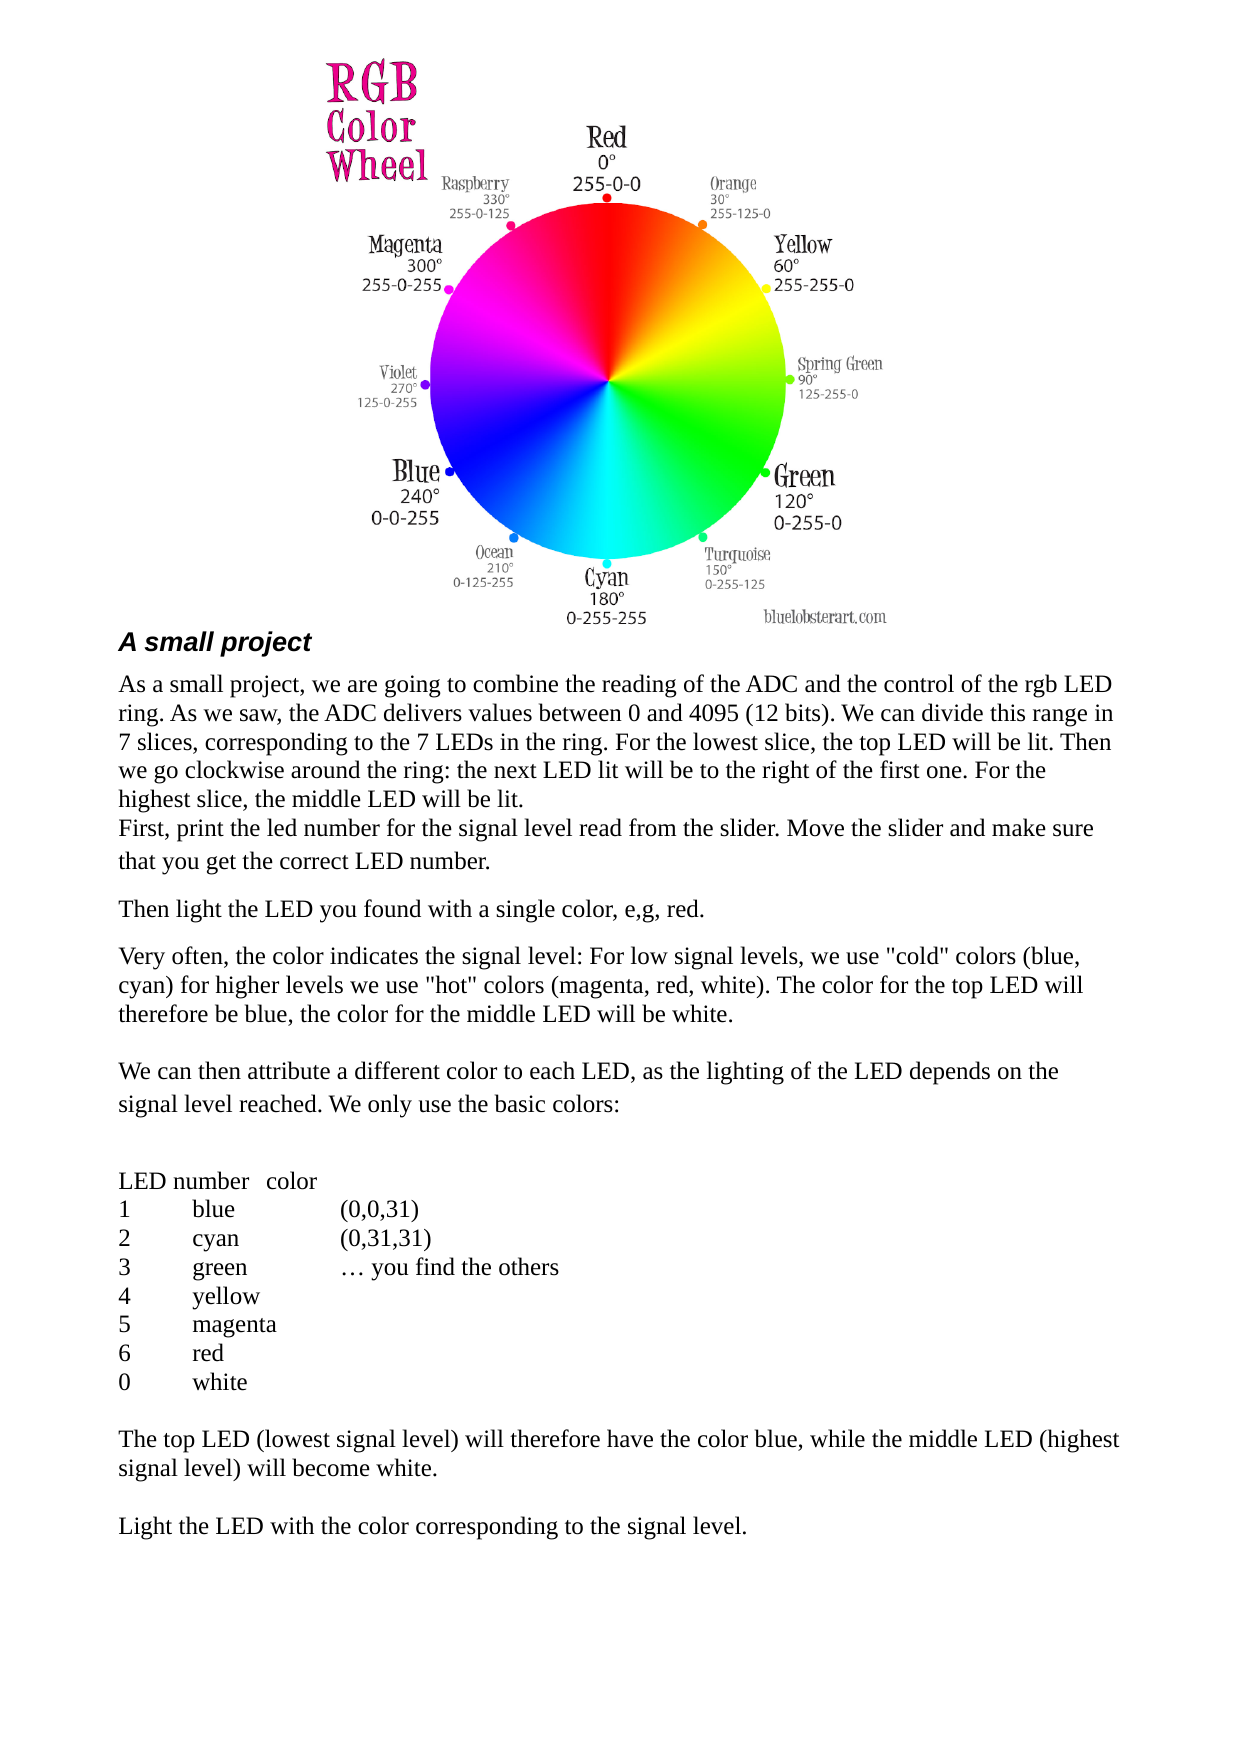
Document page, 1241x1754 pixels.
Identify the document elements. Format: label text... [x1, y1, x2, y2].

text LED number color [118, 1166, 1122, 1194]
text First, print the led number for the signal level read from the slider. Move the slider and make sure that you get the correct LED number. [118, 813, 1122, 875]
text Very often, the color indicates the signal level: For low signal levels, we use "cold" colors (blue, cyan) for higher levels we use "hot" colors (magenta, red, white). The color for the top LED will therefore be blue, the color for the middle LED will be white. [118, 941, 1122, 1028]
text The top LED (lowest signal level) will therefore have the color blue, while the middle LED (highest signal level) will become white. [118, 1424, 1122, 1482]
text 0 white [118, 1367, 1122, 1424]
text Light the LED with the color corresponding to the signal level. [118, 1511, 1122, 1540]
text 3 green … you find the others [118, 1252, 1122, 1281]
text Then light the LED you found with a single color, e,g, red. [118, 894, 1122, 922]
text 6 red [118, 1338, 1122, 1367]
text As a small project, we are going to combine the reading of the ADC and the control of the rgb LED ring. As we saw, the ADC delivers values between 0 and 4095 (12 bits). We can divide this range in 7 slices, corresponding to the 7 LEDs in the ring. For the lowest slice, the top LED will be lit. Then we go clockwise around the ring: the next LED lit will be to the right of the first one. For the highest slice, the middle LED will be lit. [118, 669, 1122, 813]
text 1 blue (0,0,31) [118, 1194, 1122, 1223]
text 2 cyan (0,31,31) [118, 1223, 1122, 1252]
text We can then attribute a different color to each LED, as the lighting of the LED depends on the signal level reached. We only use the basic colors: [118, 1056, 1122, 1118]
text 4 yellow [118, 1281, 1122, 1309]
text 5 magenta [118, 1309, 1122, 1338]
picture [320, 56, 889, 626]
subtitle A small project [118, 118, 1122, 657]
